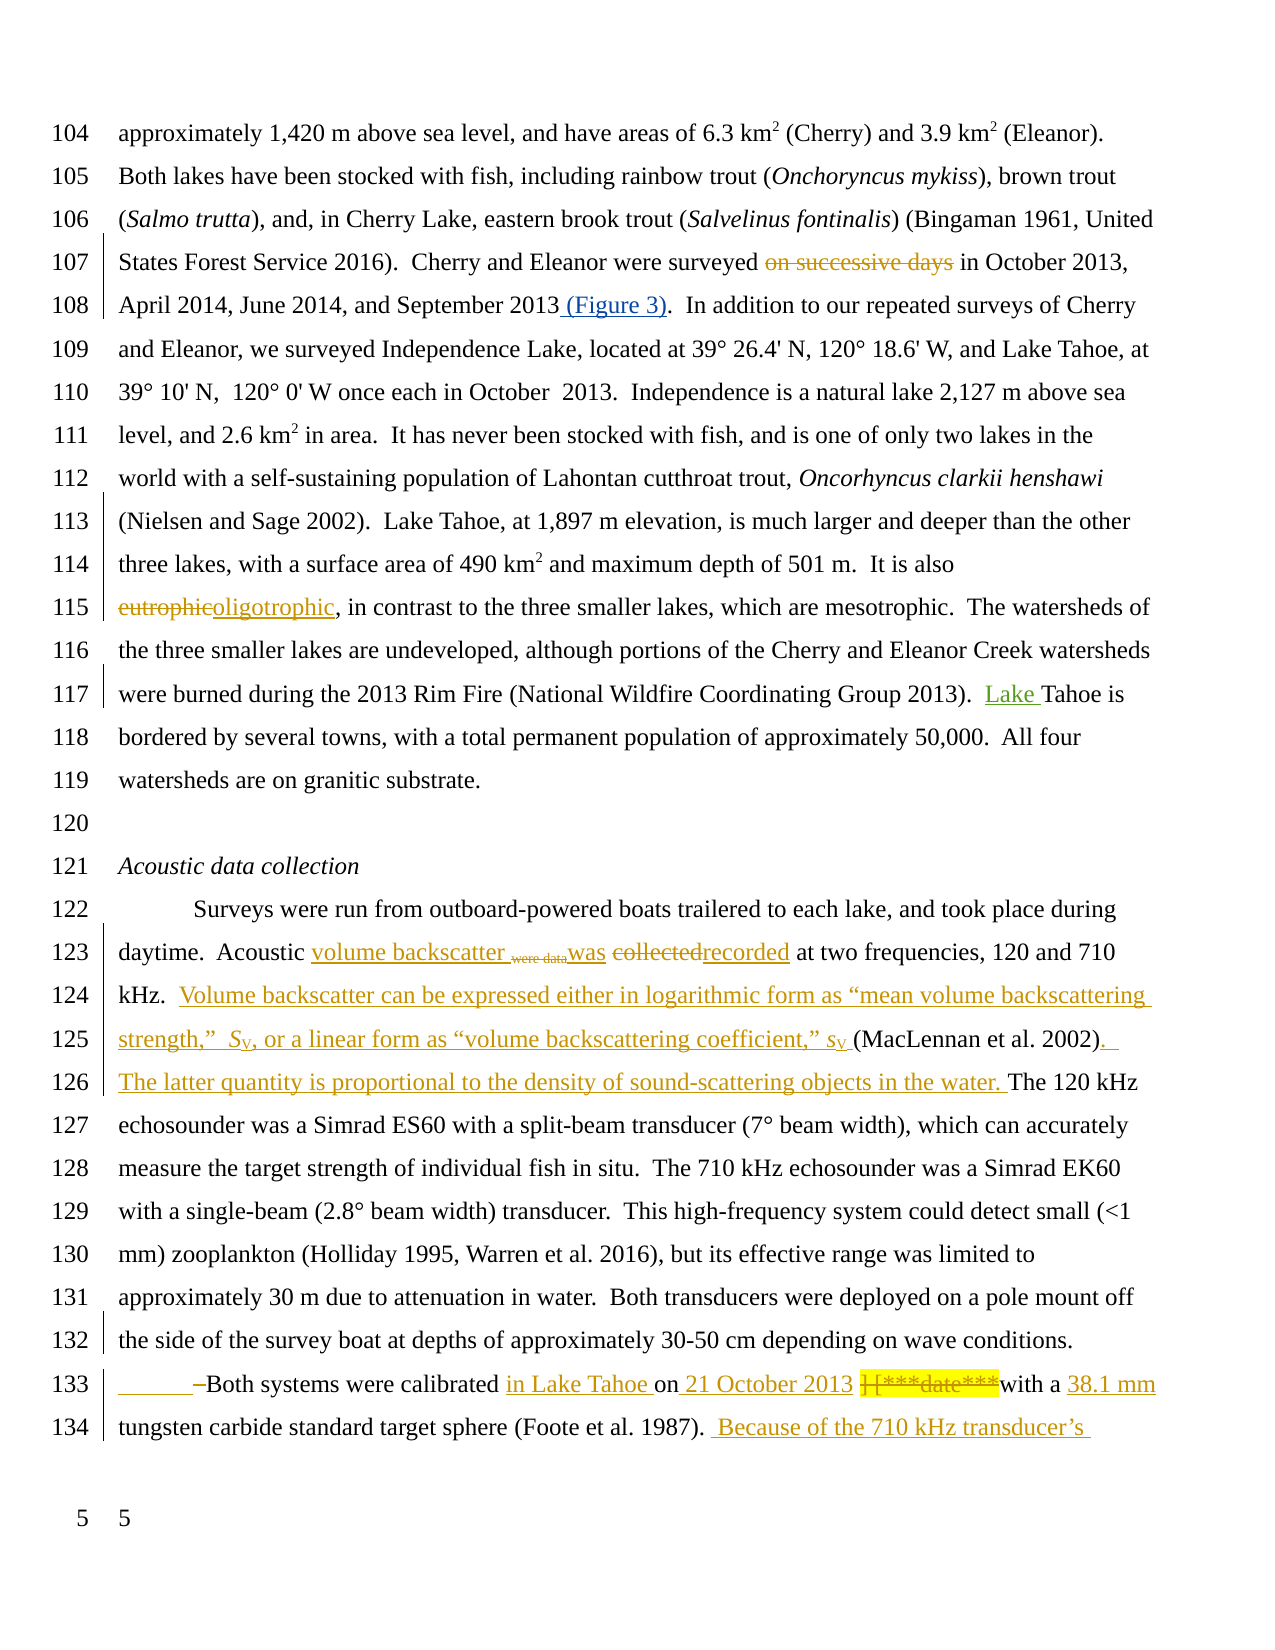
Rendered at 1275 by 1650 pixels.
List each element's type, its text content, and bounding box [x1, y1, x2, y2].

text Acoustic data collection [118, 851, 1157, 880]
text Surveys were run from outboard-powered boats trailered to each lake, and took place during daytime. Acoustic volume backscatter was recorded at two frequencies, 120 and 710 kHz. Volume backscatter can be expressed either in logarithmic form as “mean volume backscattering strength,” SV, or a linear form as “volume backscattering coefficient,” sV (MacLennan et al. 2002)⁠. The latter quantity is proportional to the density of sound-scattering objects in the water. The 120 kHz echosounder was a Simrad ES60 with a split-beam transducer (7° beam width), which can accurately measure the target strength of individual fish in situ. The 710 kHz echosounder was a Simrad EK60 with a single-beam (2.8° beam width) transducer. This high-frequency system could detect small (<1 mm) zooplankton (Holliday 1995, Warren et al. 2016)⁠, but its effective range was limited to approximately 30 m due to attenuation in water. Both transducers were deployed on a pole mount off the side of the survey boat at depths of approximately 30-50 cm depending on wave conditions. [118, 894, 1157, 1354]
text Both systems were calibrated in Lake Tahoe on 21 October 2013 with a 38.1 mm tungsten carbide standard target sphere (Foote et al. 1987)⁠. Because of the 710 kHz transducer’s narrow beam width, we were unable to center the sphere in the beam in the field, and so performed an additional, ex-situ calibration for this instrument in a tank on land. A 166 L trash can, 80 cm deep and 50 cm across (Rubbermaid, Atlanta GA), was filled with fresh water and the transducer mounted at the can’s center just below the surface. The calibration sphere could then be suspended beyond the transducer’s 40 cm near field and placed on the beam’s axis. [118, 1369, 1157, 1441]
text approximately 1,420 m above sea level, and have areas of 6.3 km2 (Cherry) and 3.9 km2 (Eleanor). Both lakes have been stocked with fish, including rainbow trout (Onchoryncus mykiss), brown trout (Salmo trutta), and, in Cherry Lake, eastern brook trout (Salvelinus fontinalis) (Bingaman 1961, United States Forest Service 2016)⁠. Cherry and Eleanor were surveyed in October 2013, April 2014, June 2014, and September 2013 (Figure 3). In addition to our repeated surveys of Cherry and Eleanor, we surveyed Independence Lake, located at 39° 26.4' N, 120° 18.6' W, and Lake Tahoe, at 39° 10' N, 120° 0' W once each in October 2013. Independence is a natural lake 2,127 m above sea level, and 2.6 km2 in area. It has never been stocked with fish, and is one of only two lakes in the world with a self-sustaining population of Lahontan cutthroat trout, Oncorhyncus clarkii henshawi (Nielsen and Sage 2002)⁠. Lake Tahoe, at 1,897 m elevation, is much larger and deeper than the other three lakes, with a surface area of 490 km2 and maximum depth of 501 m. It is also oligotrophic, in contrast to the three smaller lakes, which are mesotrophic. The watersheds of the three smaller lakes are undeveloped, although portions of the Cherry and Eleanor Creek watersheds were burned during the 2013 Rim Fire (National Wildfire Coordinating Group 2013)⁠. Lake Tahoe is bordered by several towns, with a total permanent population of approximately 50,000. All four watersheds are on granitic substrate. [118, 118, 1157, 794]
